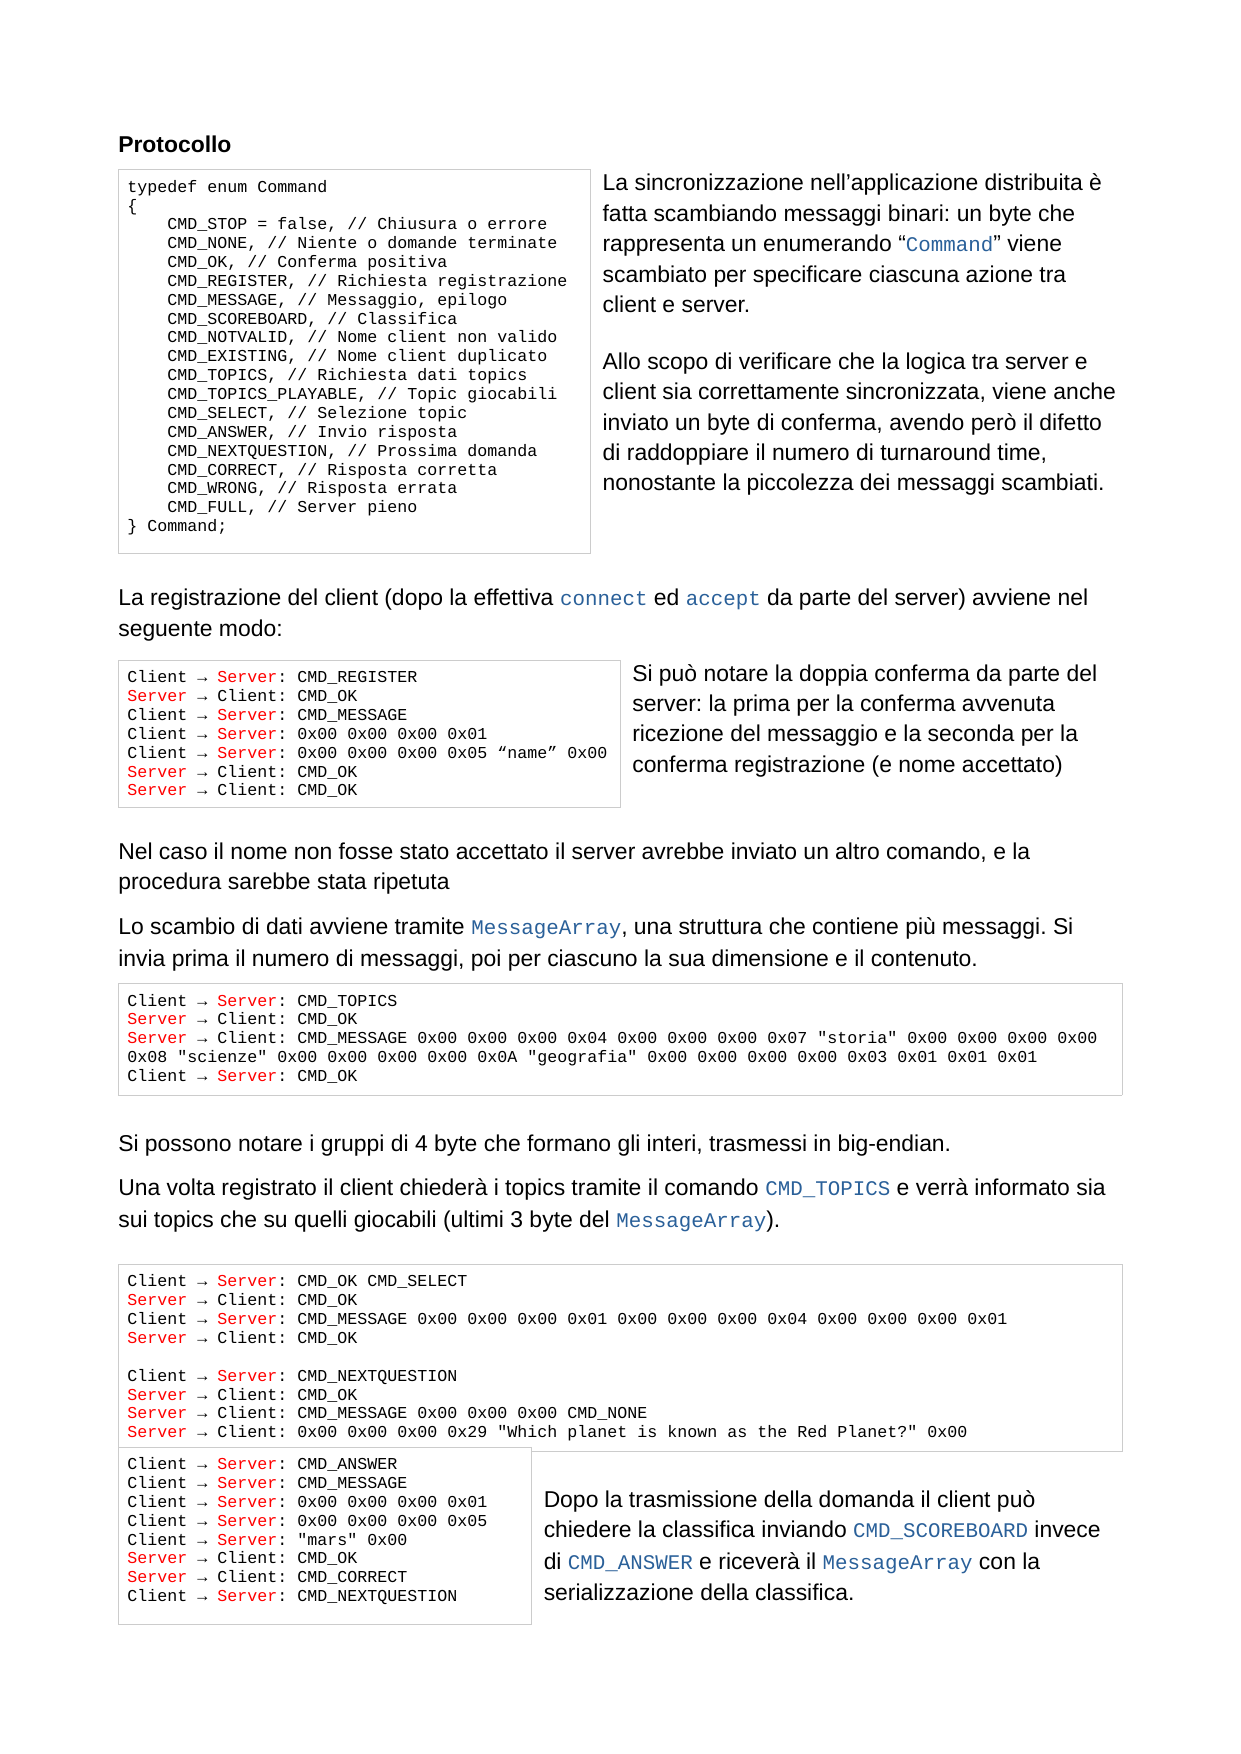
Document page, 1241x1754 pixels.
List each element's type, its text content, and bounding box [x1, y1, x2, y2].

text Server → Client: CMD_OK [127, 1292, 1113, 1311]
text Server → Client: CMD_CORRECT [127, 1569, 523, 1588]
text Server → Client: CMD_OK [127, 763, 611, 782]
text [118, 1252, 1122, 1264]
text { [127, 197, 582, 216]
text CMD_OK, // Conferma positiva [127, 254, 582, 272]
text [119, 1265, 1122, 1451]
text Client → Server: CMD_MESSAGE [127, 1474, 523, 1493]
text Server → Client: CMD_OK [127, 688, 611, 707]
text typedef enum Command [127, 178, 582, 197]
text CMD_NEXTQUESTION, // Prossima domanda [127, 442, 582, 461]
text CMD_MESSAGE, // Messaggio, epilogo [127, 291, 582, 310]
subtitle Protocollo [118, 131, 1122, 157]
text Client → Server: CMD_NEXTQUESTION [127, 1367, 1113, 1386]
text Server → Client: CMD_OK [127, 782, 611, 798]
text Server → Client: CMD_OK [127, 1550, 523, 1569]
text Si possono notare i gruppi di 4 byte che formano gli interi, trasmessi in big-endian. [118, 1096, 1122, 1156]
text Server → Client: 0x00 0x00 0x00 0x29 "Which planet is known as the Red Planet?" 0x00 [127, 1424, 1113, 1443]
text CMD_ANSWER, // Invio risposta [127, 423, 582, 442]
text Client → Server: CMD_MESSAGE 0x00 0x00 0x00 0x01 0x00 0x00 0x00 0x04 0x00 0x00 0x00 0x01 [127, 1311, 1113, 1329]
text CMD_CORRECT, // Risposta corretta [127, 461, 582, 480]
text CMD_WRONG, // Risposta errata [127, 480, 582, 499]
text CMD_REGISTER, // Richiesta registrazione [127, 272, 582, 291]
text Client → Server: CMD_NEXTQUESTION [127, 1588, 523, 1607]
text Lo scambio di dati avviene tramite MessageArray, una struttura che contiene più messaggi. Si invia prima il numero di messaggi, poi per ciascuno la sua dimensione e il contenuto. [118, 913, 1122, 971]
text Si può notare la doppia conferma da parte del server: la prima per la conferma avvenuta ricezione del messaggio e la seconda per la conferma registrazione (e nome accettato) [118, 660, 1122, 819]
text La registrazione del client (dopo la effettiva connect ed accept da parte del server) avviene nel seguente modo: [118, 583, 1122, 641]
text CMD_SELECT, // Selezione topic [127, 404, 582, 423]
text [119, 984, 1122, 1095]
text Client → Server: 0x00 0x00 0x00 0x05 “name” 0x00 [127, 744, 611, 763]
text Server → Client: CMD_MESSAGE 0x00 0x00 0x00 CMD_NONE [127, 1405, 1113, 1424]
text CMD_NONE, // Niente o domande terminate [127, 235, 582, 254]
text Client → Server: 0x00 0x00 0x00 0x01 [127, 725, 611, 744]
text Client → Server: 0x00 0x00 0x00 0x05 [127, 1512, 523, 1531]
text CMD_TOPICS, // Richiesta dati topics [127, 367, 582, 386]
text Client → Server: CMD_OK CMD_SELECT [127, 1273, 1113, 1292]
text Server → Client: CMD_OK [127, 1329, 1113, 1348]
text CMD_TOPICS_PLAYABLE, // Topic giocabili [127, 386, 582, 404]
text Server → Client: CMD_OK [127, 1386, 1113, 1405]
text [119, 1448, 531, 1624]
text CMD_STOP = false, // Chiusura o errore [127, 216, 582, 235]
text } Command; [127, 518, 582, 536]
text CMD_EXISTING, // Nome client duplicato [127, 348, 582, 367]
text CMD_NOTVALID, // Nome client non valido [127, 329, 582, 348]
text Client → Server: CMD_TOPICS [127, 992, 1113, 1011]
text Nel caso il nome non fosse stato accettato il server avrebbe inviato un altro comando, e la procedura sarebbe stata ripetuta [118, 838, 1122, 894]
text CMD_SCOREBOARD, // Classifica [127, 310, 582, 329]
text Client → Server: CMD_ANSWER [127, 1456, 523, 1474]
text Dopo la trasmissione della domanda il client può chiedere la classifica inviando CMD_SCOREBOARD invece di CMD_ANSWER e riceverà il MessageArray con la serializzazione della classifica. [532, 1452, 1122, 1606]
text Client → Server: "mars" 0x00 [127, 1531, 523, 1550]
text Server → Client: CMD_OK [127, 1011, 1113, 1030]
text Client → Server: CMD_MESSAGE [127, 707, 611, 725]
text La sincronizzazione nell’applicazione distribuita è fatta scambiando messaggi binari: un byte che rappresenta un enumerando “Command” viene scambiato per specificare ciascuna azione tra client e server. Allo scopo di verificare che la logica tra server e client sia correttamente sincronizzata, viene anche inviato un byte di conferma, avendo però il difetto di raddoppiare il numero di turnaround time, nonostante la piccolezza dei messaggi scambiati. [118, 169, 1122, 565]
text Client → Server: CMD_OK [127, 1067, 1113, 1086]
text Client → Server: 0x00 0x00 0x00 0x01 [127, 1493, 523, 1512]
text Una volta registrato il client chiederà i topics tramite il comando CMD_TOPICS e verrà informato sia sui topics che su quelli giocabili (ultimi 3 byte del MessageArray). [118, 1174, 1122, 1233]
text Server → Client: CMD_MESSAGE 0x00 0x00 0x00 0x04 0x00 0x00 0x00 0x07 "storia" 0x00 0x00 0x00 0x00 0x08 "scienze" 0x00 0x00 0x00 0x00 0x0A "geografia" 0x00 0x00 0x00 0x00 0x03 0x01 0x01 0x01 [127, 1030, 1113, 1067]
text Client → Server: CMD_REGISTER [127, 669, 611, 688]
text CMD_FULL, // Server pieno [127, 499, 582, 518]
